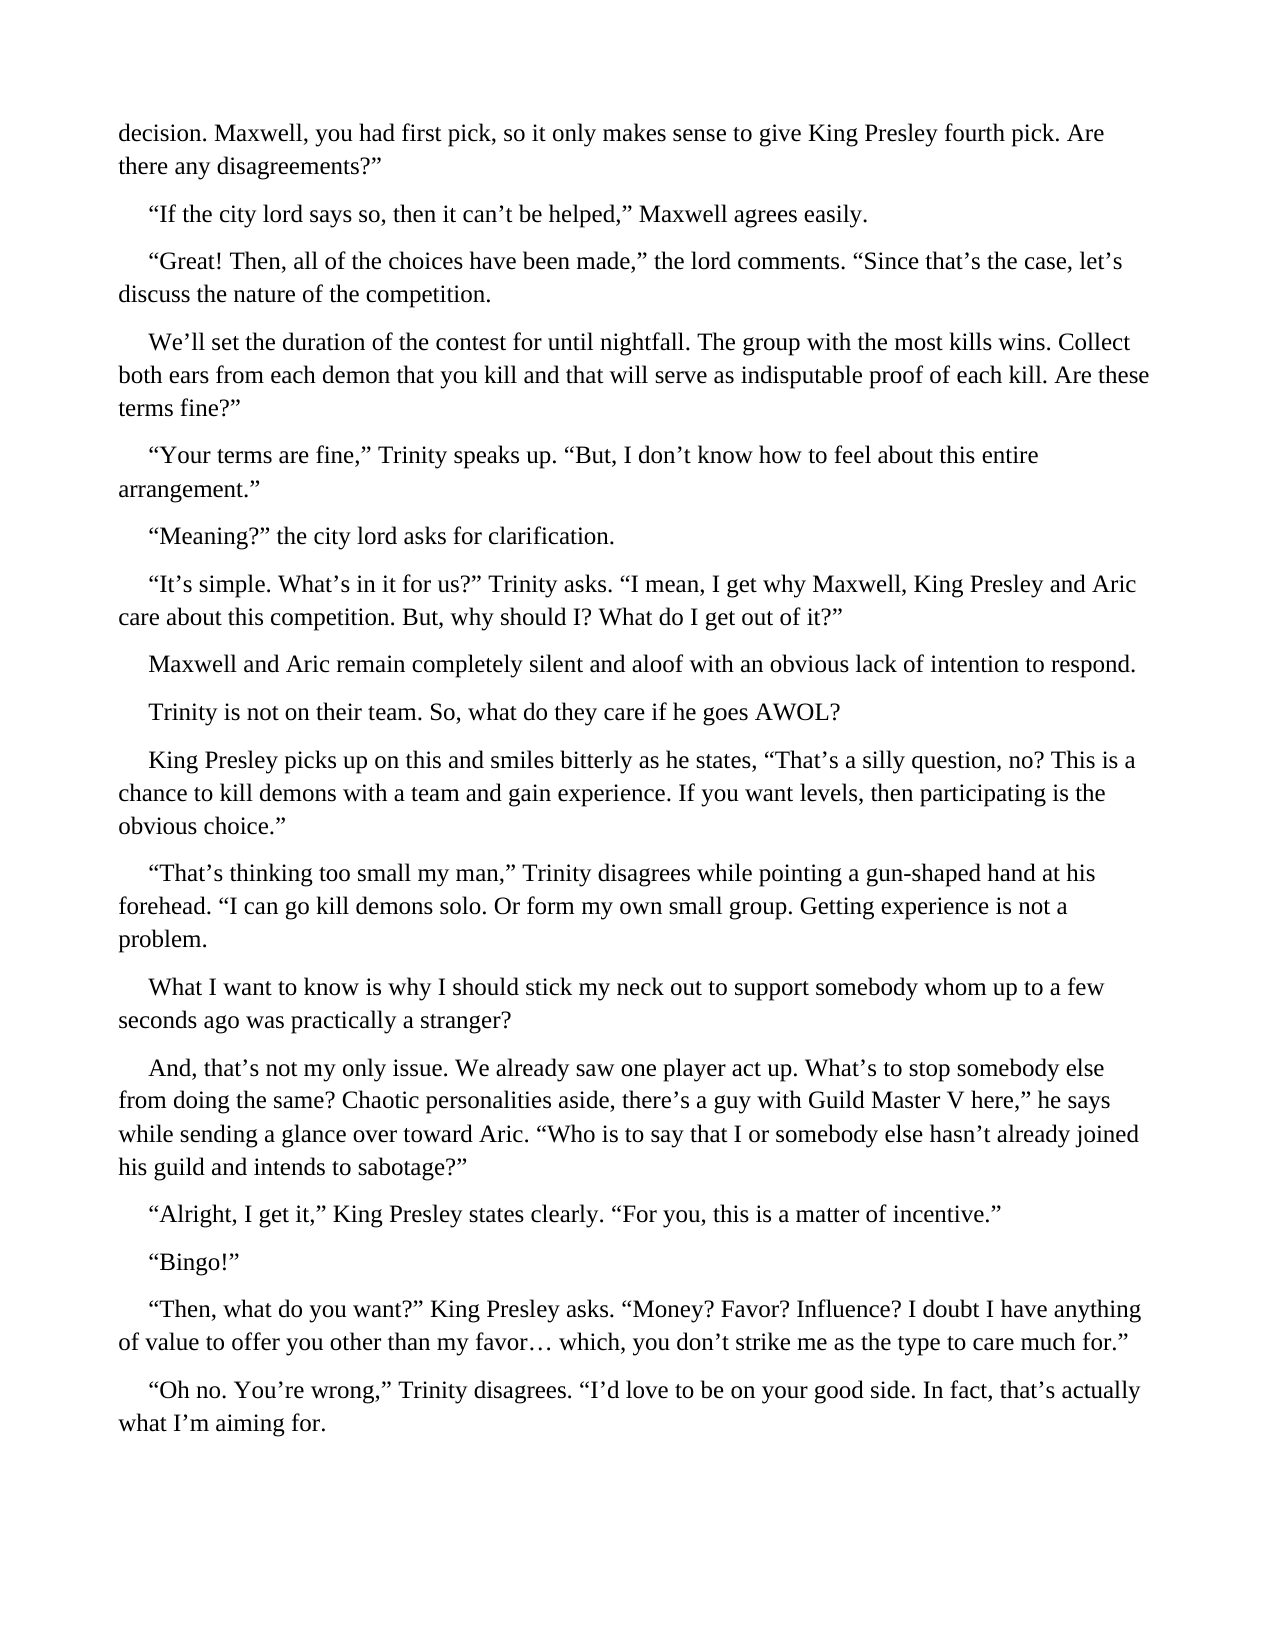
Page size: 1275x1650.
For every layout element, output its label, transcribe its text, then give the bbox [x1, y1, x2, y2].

text Maxwell and Aric remain completely silent and aloof with an obvious lack of intention to respond. [118, 649, 1157, 678]
text King Presley picks up on this and smiles bitterly as he states, “That’s a silly question, no? This is a chance to kill demons with a team and gain experience. If you want levels, then participating is the obvious choice.” [118, 745, 1157, 839]
text “Your terms are fine,” Trinity speaks up. “But, I don’t know how to feel about this entire arrangement.” [118, 441, 1157, 502]
text “Alright, I get it,” King Presley states clearly. “For you, this is a matter of incentive.” [118, 1199, 1157, 1228]
text “Oh no. You’re wrong,” Trinity disagrees. “I’d love to be on your good side. In fact, that’s actually what I’m aiming for. [118, 1375, 1157, 1437]
text “Bingo!” [118, 1247, 1157, 1276]
text We’ll set the duration of the contest for until nightfall. The group with the most kills wins. Collect both ears from each demon that you kill and that will serve as indisputable proof of each kill. Are these terms fine?” [118, 327, 1157, 422]
text And, that’s not my only issue. We already saw one player act up. What’s to stop somebody else from doing the same? Chaotic personalities aside, there’s a guy with Guild Master V here,” he says while sending a glance over toward Aric. “Who is to say that I or somebody else hasn’t already joined his guild and intends to sabotage?” [118, 1053, 1157, 1180]
text “It’s simple. What’s in it for us?” Trinity asks. “I mean, I get why Maxwell, King Presley and Aric care about this competition. But, why should I? What do I get out of it?” [118, 569, 1157, 631]
text decision. Maxwell, you had first pick, so it only makes sense to give King Presley fourth pick. Are there any disagreements?” [118, 118, 1157, 180]
text “If the city lord says so, then it can’t be helped,” Maxwell agrees easily. [118, 199, 1157, 227]
text “That’s thinking too small my man,” Trinity disagrees while pointing a gun-shaped hand at his forehead. “I can go kill demons solo. Or form my own small group. Getting experience is not a problem. [118, 858, 1157, 953]
text What I want to know is why I should stick my neck out to support somebody whom up to a few seconds ago was practically a stranger? [118, 972, 1157, 1034]
text “Then, what do you want?” King Presley asks. “Money? Favor? Influence? I doubt I have anything of value to offer you other than my favor… which, you don’t strike me as the type to care much for.” [118, 1294, 1157, 1356]
text “Great! Then, all of the choices have been made,” the lord comments. “Since that’s the case, let’s discuss the nature of the competition. [118, 246, 1157, 308]
text Trinity is not on their team. So, what do they care if he goes AWOL? [118, 697, 1157, 726]
text “Meaning?” the city lord asks for clarification. [118, 521, 1157, 550]
